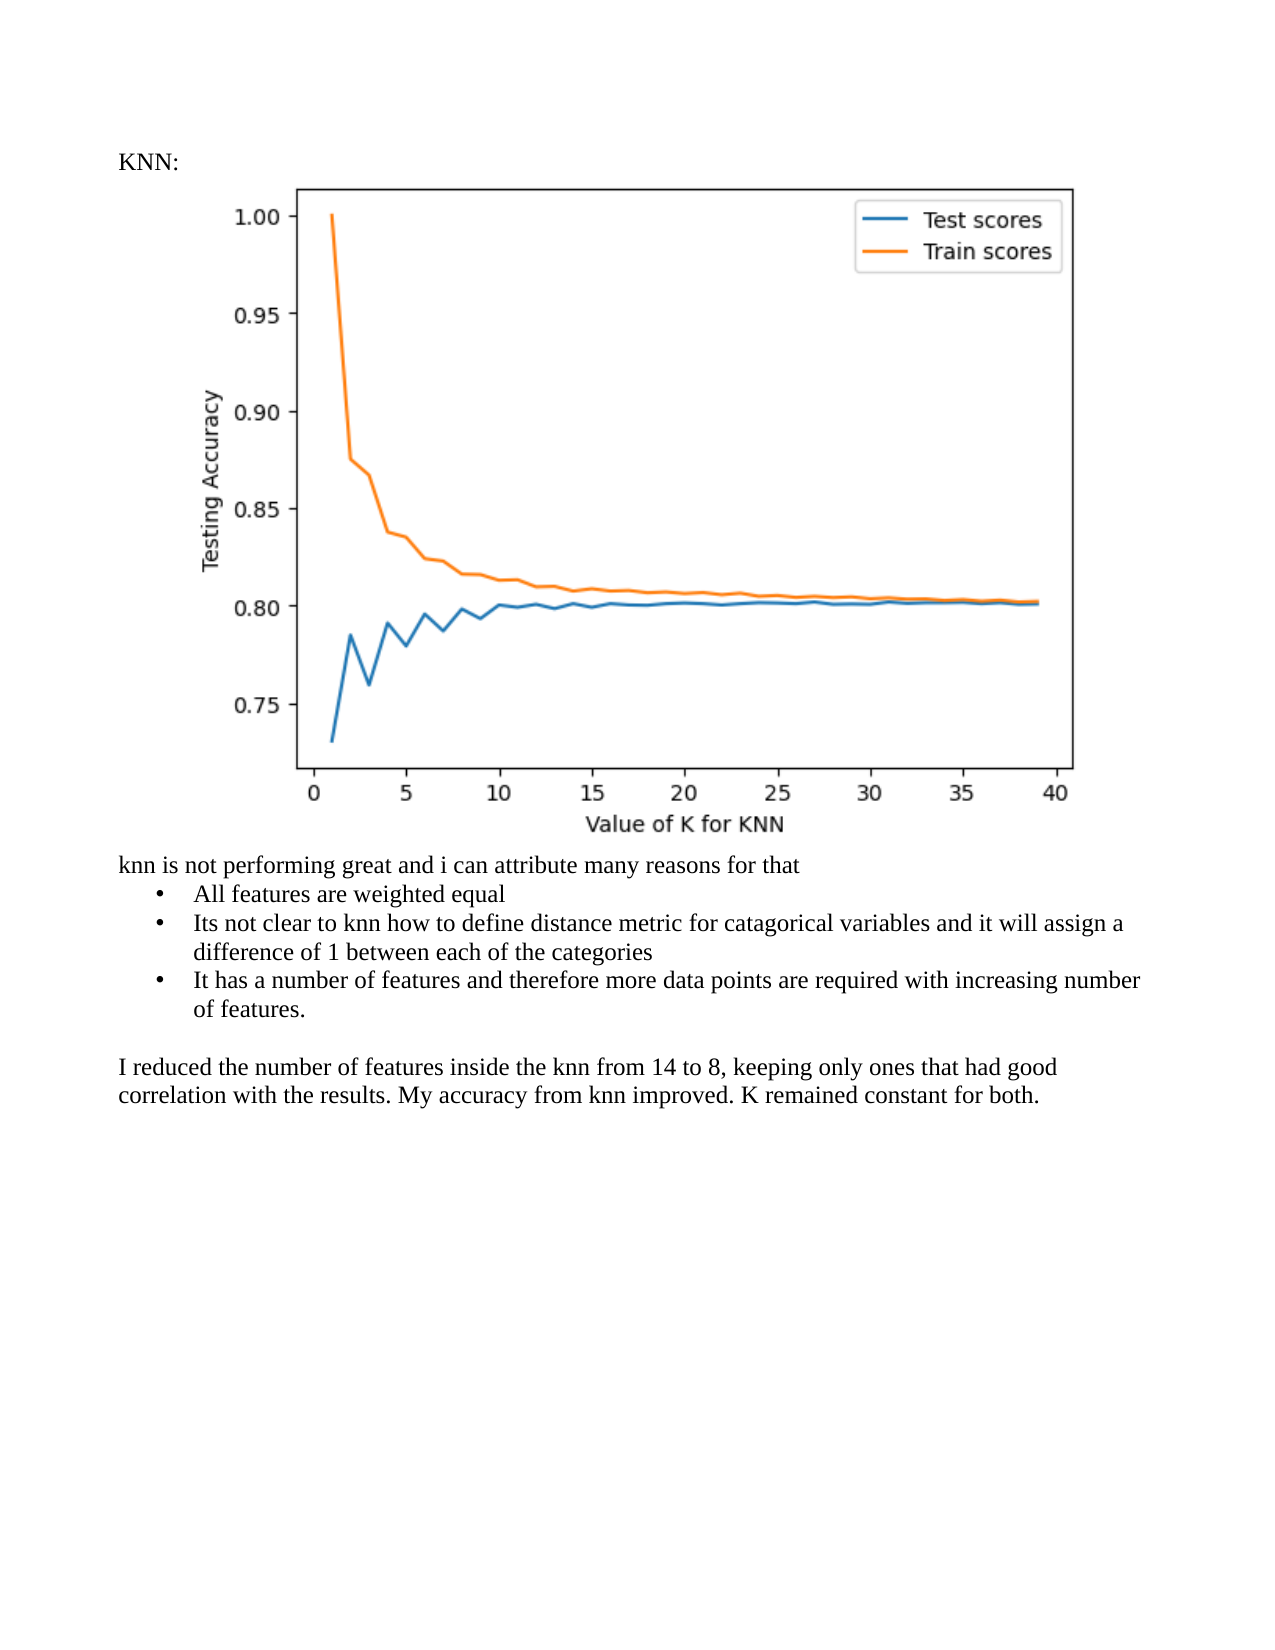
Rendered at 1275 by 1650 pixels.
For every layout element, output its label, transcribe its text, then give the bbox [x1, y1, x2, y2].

text I reduced the number of features inside the knn from 14 to 8, keeping only ones that had good correlation with the results. My accuracy from knn improved. K remained constant for both. [118, 1052, 1157, 1109]
text knn is not performing great and i can attribute many reasons for that [118, 176, 1157, 879]
list All features are weighted equal [156, 879, 1157, 908]
list It has a number of features and therefore more data points are required with increasing number of features. [156, 966, 1157, 1023]
list Its not clear to knn how to define distance metric for catagorical variables and it will assign a difference of 1 between each of the categories [156, 908, 1157, 966]
picture [187, 175, 1088, 851]
text KNN: [118, 147, 1157, 176]
